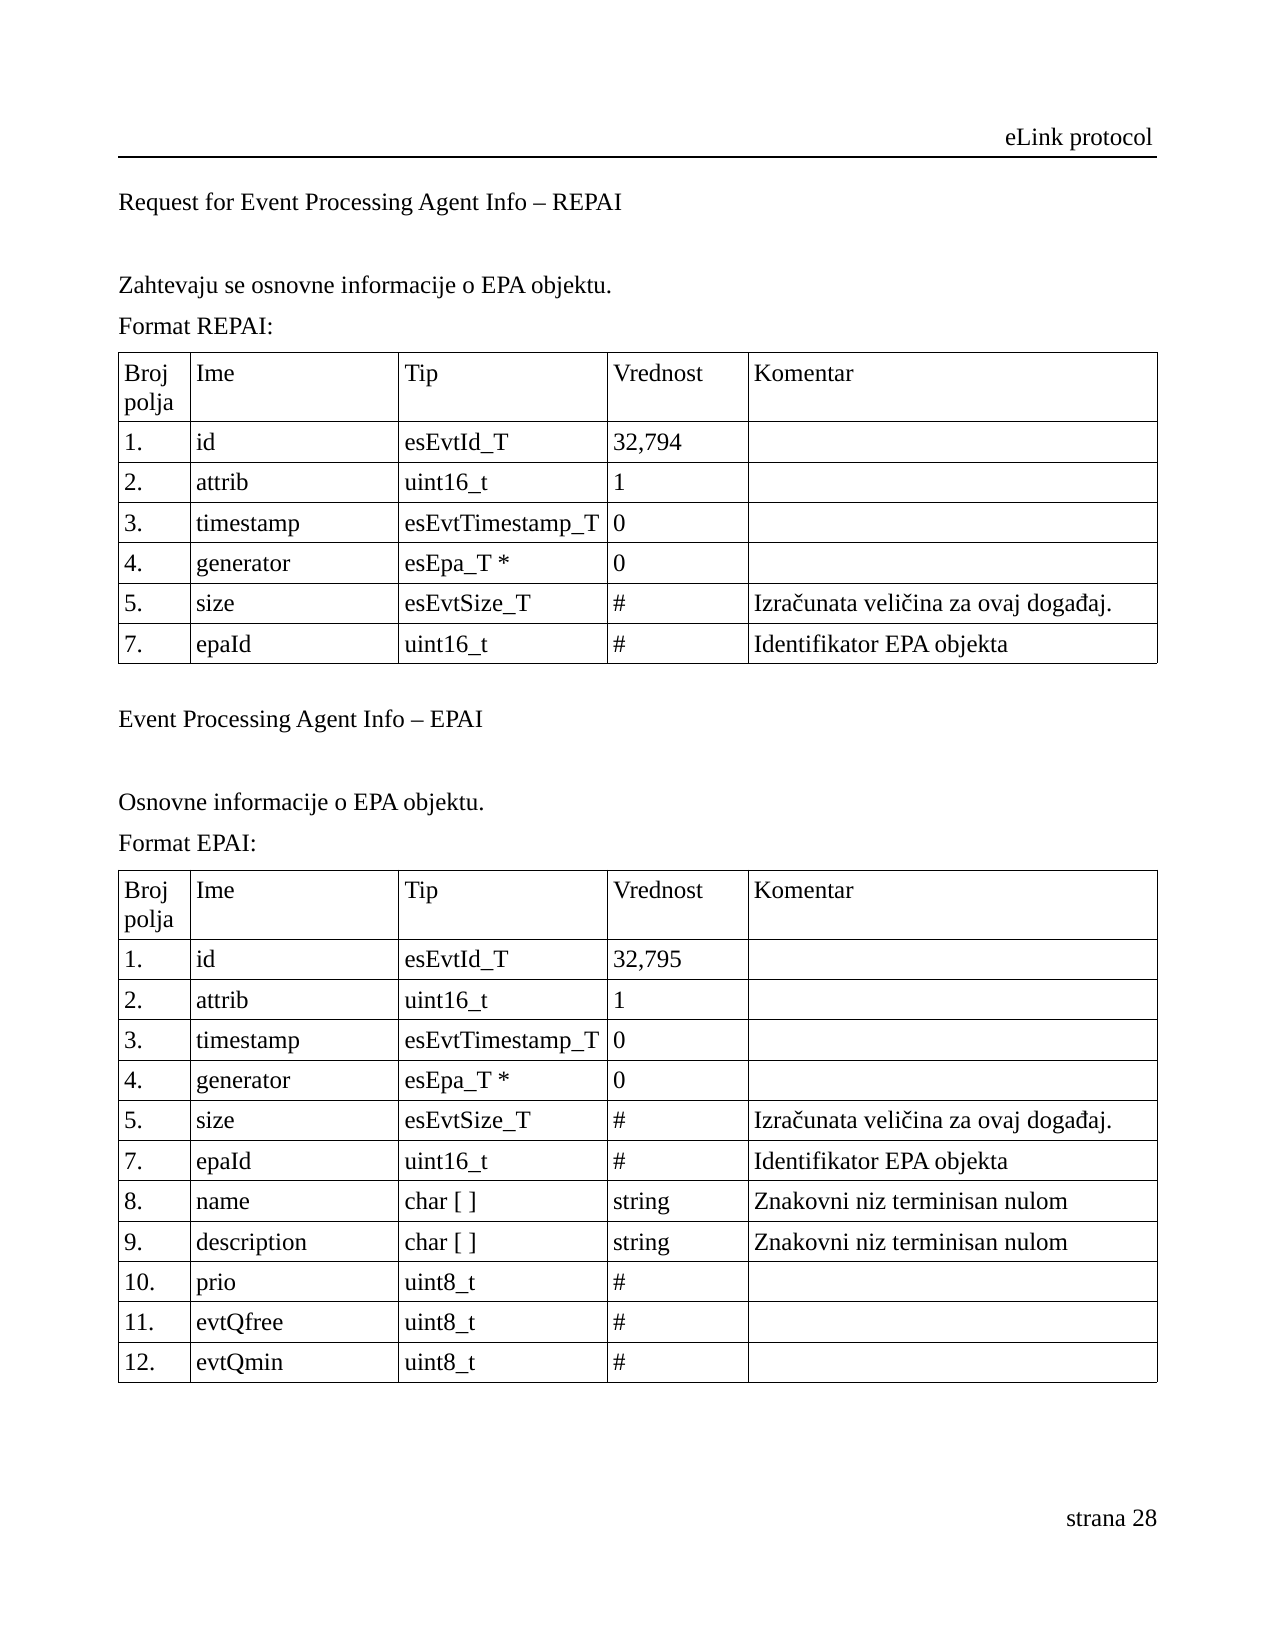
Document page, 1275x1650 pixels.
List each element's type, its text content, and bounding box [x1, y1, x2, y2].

table_cell Identifikator EPA objekta [749, 624, 1157, 663]
table_cell 2. [119, 463, 190, 502]
text Event Processing Agent Info – EPAI [118, 704, 1157, 733]
table_header Komentar [749, 353, 1157, 421]
table_cell uint8_t [399, 1343, 607, 1382]
table_cell name [191, 1181, 398, 1221]
table_cell timestamp [191, 503, 398, 542]
text Osnovne informacije o EPA objektu. [118, 787, 1157, 816]
table_cell # [608, 1262, 748, 1301]
table_cell evtQmin [191, 1343, 398, 1382]
table_cell 12. [119, 1343, 190, 1382]
table_cell 0 [608, 1020, 748, 1059]
table_cell 8. [119, 1181, 190, 1221]
table_cell epaId [191, 624, 398, 663]
table_cell # [608, 584, 748, 623]
table_cell 7. [119, 1141, 190, 1180]
table_cell 10. [119, 1262, 190, 1301]
table_cell Znakovni niz terminisan nulom [749, 1181, 1157, 1221]
table_cell esEvtTimestamp_T [399, 1020, 607, 1059]
table_cell Znakovni niz terminisan nulom [749, 1222, 1157, 1261]
table_cell 2. [119, 980, 190, 1019]
table_header Komentar [749, 871, 1157, 938]
table_cell 0 [608, 503, 748, 542]
table_cell 32,795 [608, 940, 748, 979]
table_header Ime [191, 353, 398, 421]
table_cell [749, 422, 1157, 462]
table_cell [749, 543, 1157, 582]
table_cell Identifikator EPA objekta [749, 1141, 1157, 1180]
table_cell [749, 1343, 1157, 1382]
table_cell uint16_t [399, 1141, 607, 1180]
table_cell 1. [119, 422, 190, 462]
table_cell generator [191, 543, 398, 582]
table_cell Izračunata veličina za ovaj događaj. [749, 584, 1157, 623]
table_header Tip [399, 871, 607, 938]
table_cell [749, 1020, 1157, 1059]
table_cell [749, 1061, 1157, 1100]
table_cell [749, 980, 1157, 1019]
table_header Vrednost [608, 871, 748, 938]
table_cell esEvtTimestamp_T [399, 503, 607, 542]
table_cell # [608, 1141, 748, 1180]
table_cell [749, 940, 1157, 979]
table_cell uint8_t [399, 1302, 607, 1342]
table_cell 1. [119, 940, 190, 979]
table_cell esEpa_T * [399, 543, 607, 582]
table_cell esEvtId_T [399, 940, 607, 979]
table_cell 7. [119, 624, 190, 663]
table_cell # [608, 1343, 748, 1382]
table_cell epaId [191, 1141, 398, 1180]
table_cell uint16_t [399, 463, 607, 502]
table_cell esEvtSize_T [399, 584, 607, 623]
table_cell size [191, 1101, 398, 1140]
table_cell char [ ] [399, 1181, 607, 1221]
table_cell generator [191, 1061, 398, 1100]
table_cell 11. [119, 1302, 190, 1342]
text Zahtevaju se osnovne informacije o EPA objektu. [118, 270, 1157, 298]
table_cell attrib [191, 463, 398, 502]
table_cell size [191, 584, 398, 623]
table_cell string [608, 1222, 748, 1261]
text Format EPAI: [118, 828, 1157, 857]
table_cell 0 [608, 543, 748, 582]
table_cell prio [191, 1262, 398, 1301]
table_cell 1 [608, 980, 748, 1019]
table_cell 32,794 [608, 422, 748, 462]
table_cell [749, 503, 1157, 542]
table_cell description [191, 1222, 398, 1261]
table_cell Izračunata veličina za ovaj događaj. [749, 1101, 1157, 1140]
table_cell 5. [119, 584, 190, 623]
table_cell uint16_t [399, 624, 607, 663]
table_header Tip [399, 353, 607, 421]
table_header Broj polja [119, 353, 190, 421]
table_cell char [ ] [399, 1222, 607, 1261]
table_cell string [608, 1181, 748, 1221]
table_cell [749, 1262, 1157, 1301]
table_cell evtQfree [191, 1302, 398, 1342]
table_cell id [191, 422, 398, 462]
table_cell uint8_t [399, 1262, 607, 1301]
table_cell 1 [608, 463, 748, 502]
table_header Ime [191, 871, 398, 938]
text Format REPAI: [118, 311, 1157, 340]
table_cell # [608, 1302, 748, 1342]
table_cell # [608, 1101, 748, 1140]
table_cell 0 [608, 1061, 748, 1100]
table_cell esEpa_T * [399, 1061, 607, 1100]
table_cell 3. [119, 1020, 190, 1059]
table_cell id [191, 940, 398, 979]
table_cell esEvtId_T [399, 422, 607, 462]
table_cell [749, 1302, 1157, 1342]
table_cell attrib [191, 980, 398, 1019]
table_cell 4. [119, 543, 190, 582]
table_cell timestamp [191, 1020, 398, 1059]
table_cell [749, 463, 1157, 502]
table_cell # [608, 624, 748, 663]
table_cell esEvtSize_T [399, 1101, 607, 1140]
table_cell 5. [119, 1101, 190, 1140]
table_cell 9. [119, 1222, 190, 1261]
table_header Broj polja [119, 871, 190, 938]
table_cell 4. [119, 1061, 190, 1100]
table_cell uint16_t [399, 980, 607, 1019]
text Request for Event Processing Agent Info – REPAI [118, 187, 1157, 216]
table_header Vrednost [608, 353, 748, 421]
table_cell 3. [119, 503, 190, 542]
